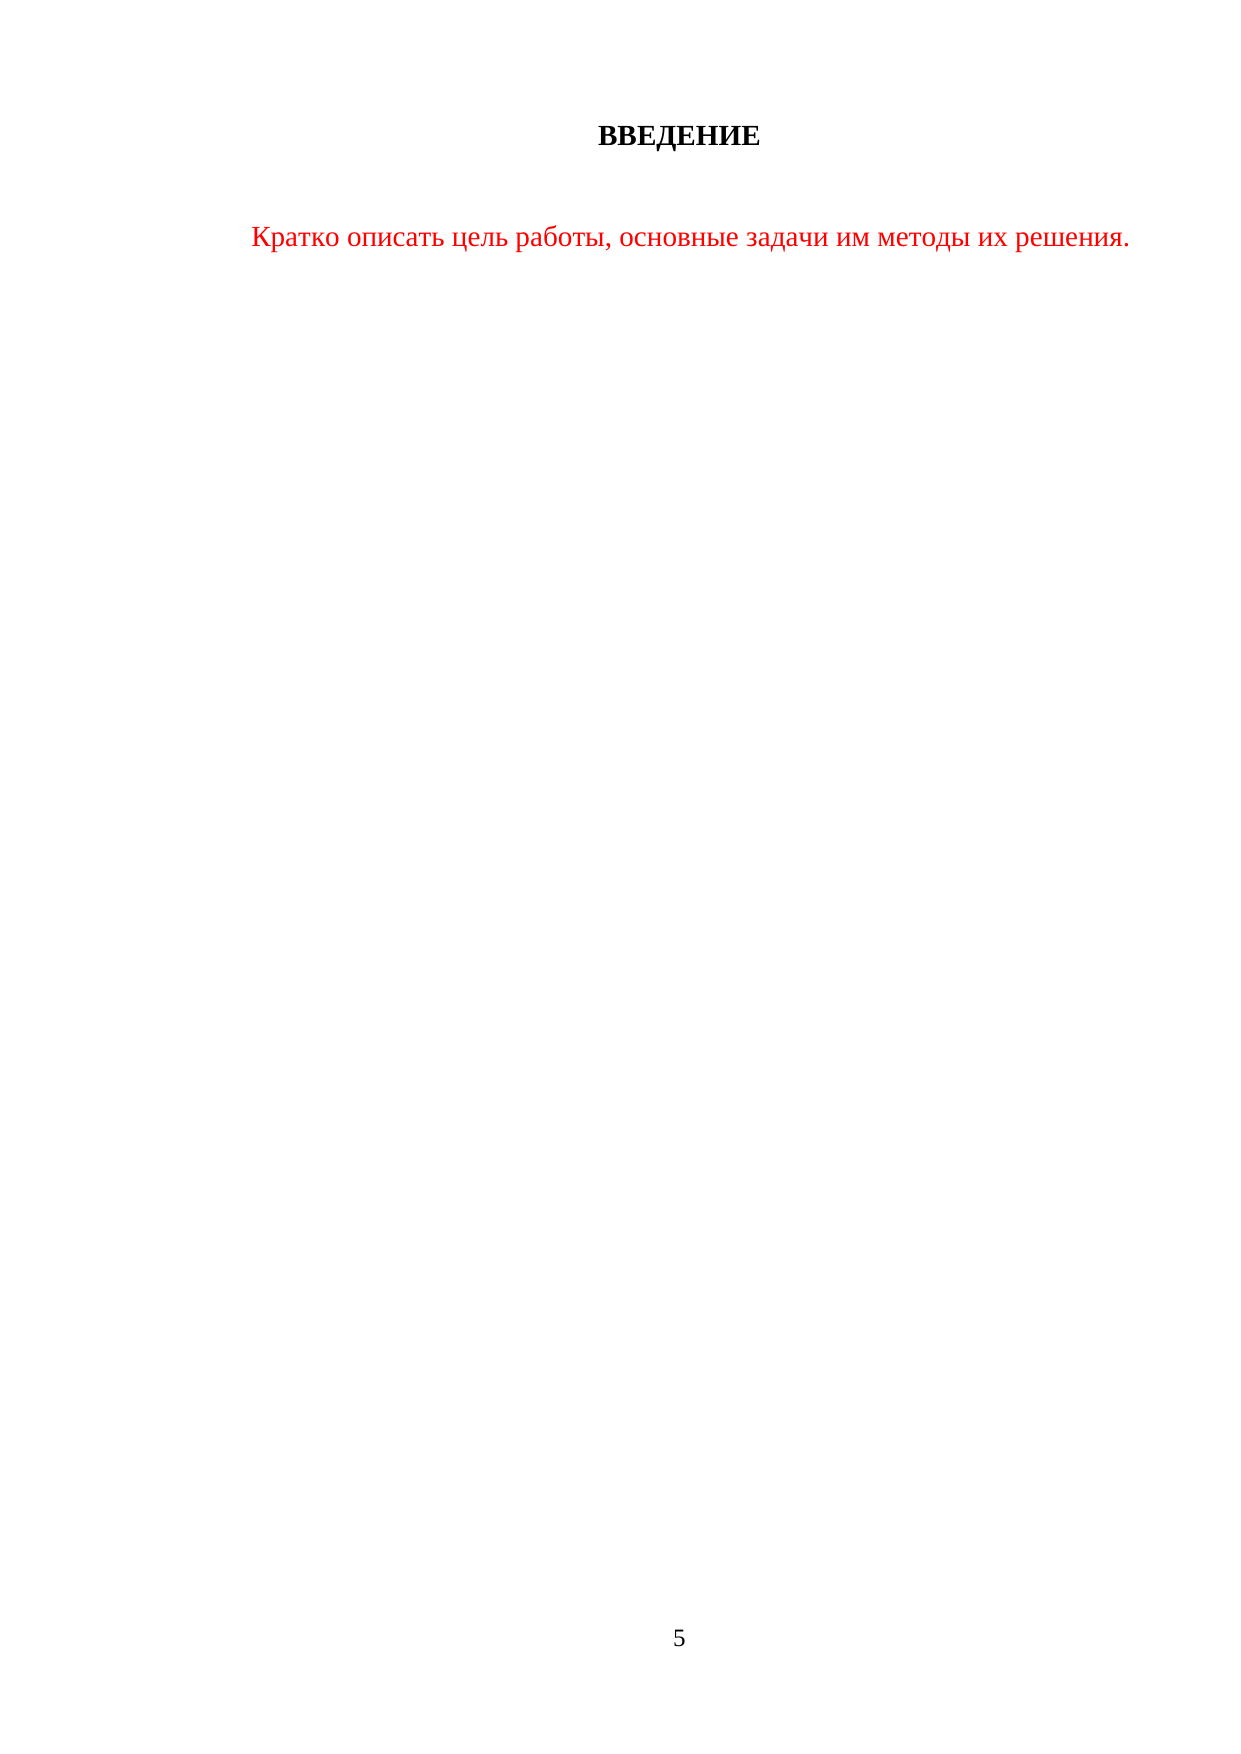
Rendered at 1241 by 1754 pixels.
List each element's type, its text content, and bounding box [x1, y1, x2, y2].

text Кратко описать цель работы, основные задачи им методы их решения. [177, 219, 1181, 252]
text введение [177, 118, 1181, 152]
